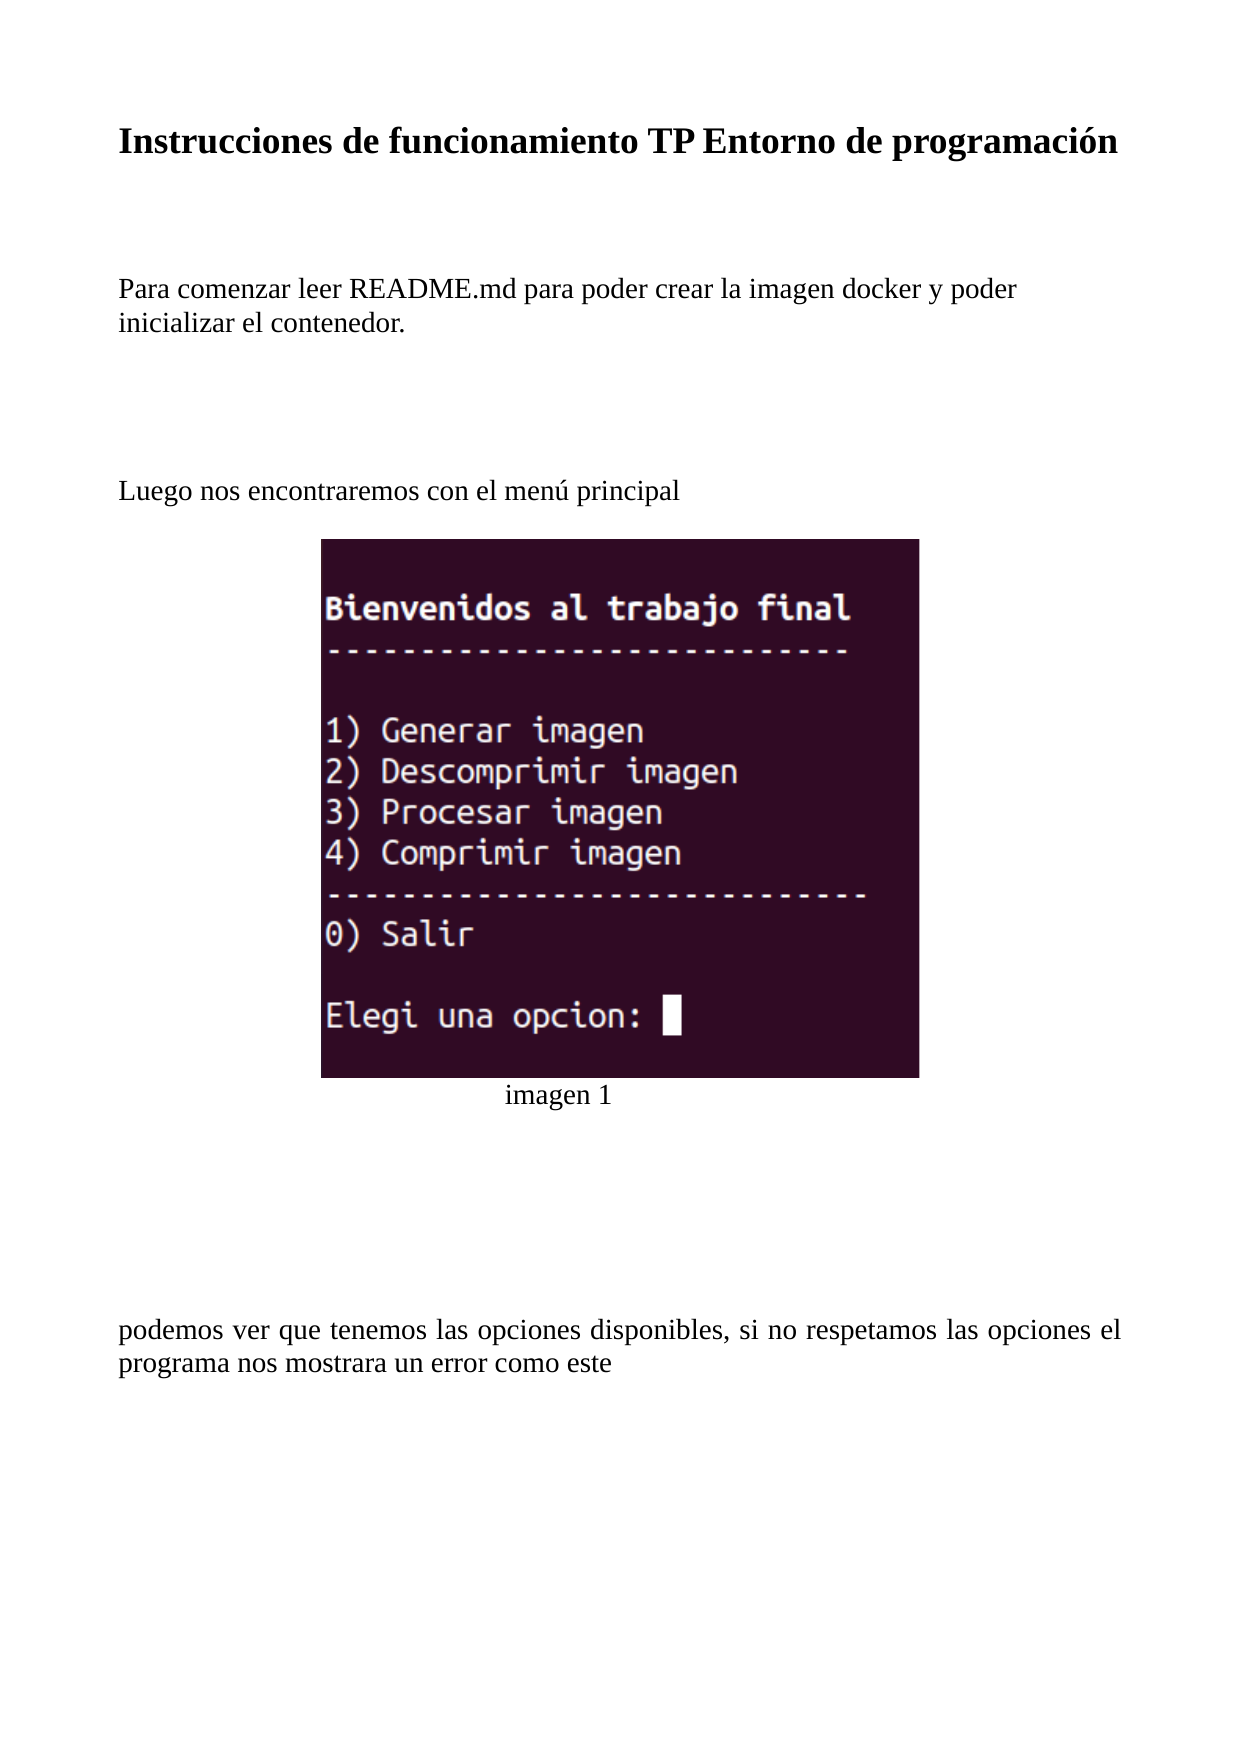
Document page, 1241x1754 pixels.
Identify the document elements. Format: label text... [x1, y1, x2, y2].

text Instrucciones de funcionamiento TP Entorno de programación [118, 118, 1122, 161]
text imagen 1 [118, 540, 1122, 1111]
text Luego nos encontraremos con el menú principal [118, 473, 1122, 506]
text Para comenzar leer README.md para poder crear la imagen docker y poder inicializar el contenedor. [118, 271, 1122, 338]
picture [321, 539, 920, 1078]
text podemos ver que tenemos las opciones disponibles, si no respetamos las opciones el programa nos mostrara un error como este [118, 1312, 1122, 1379]
